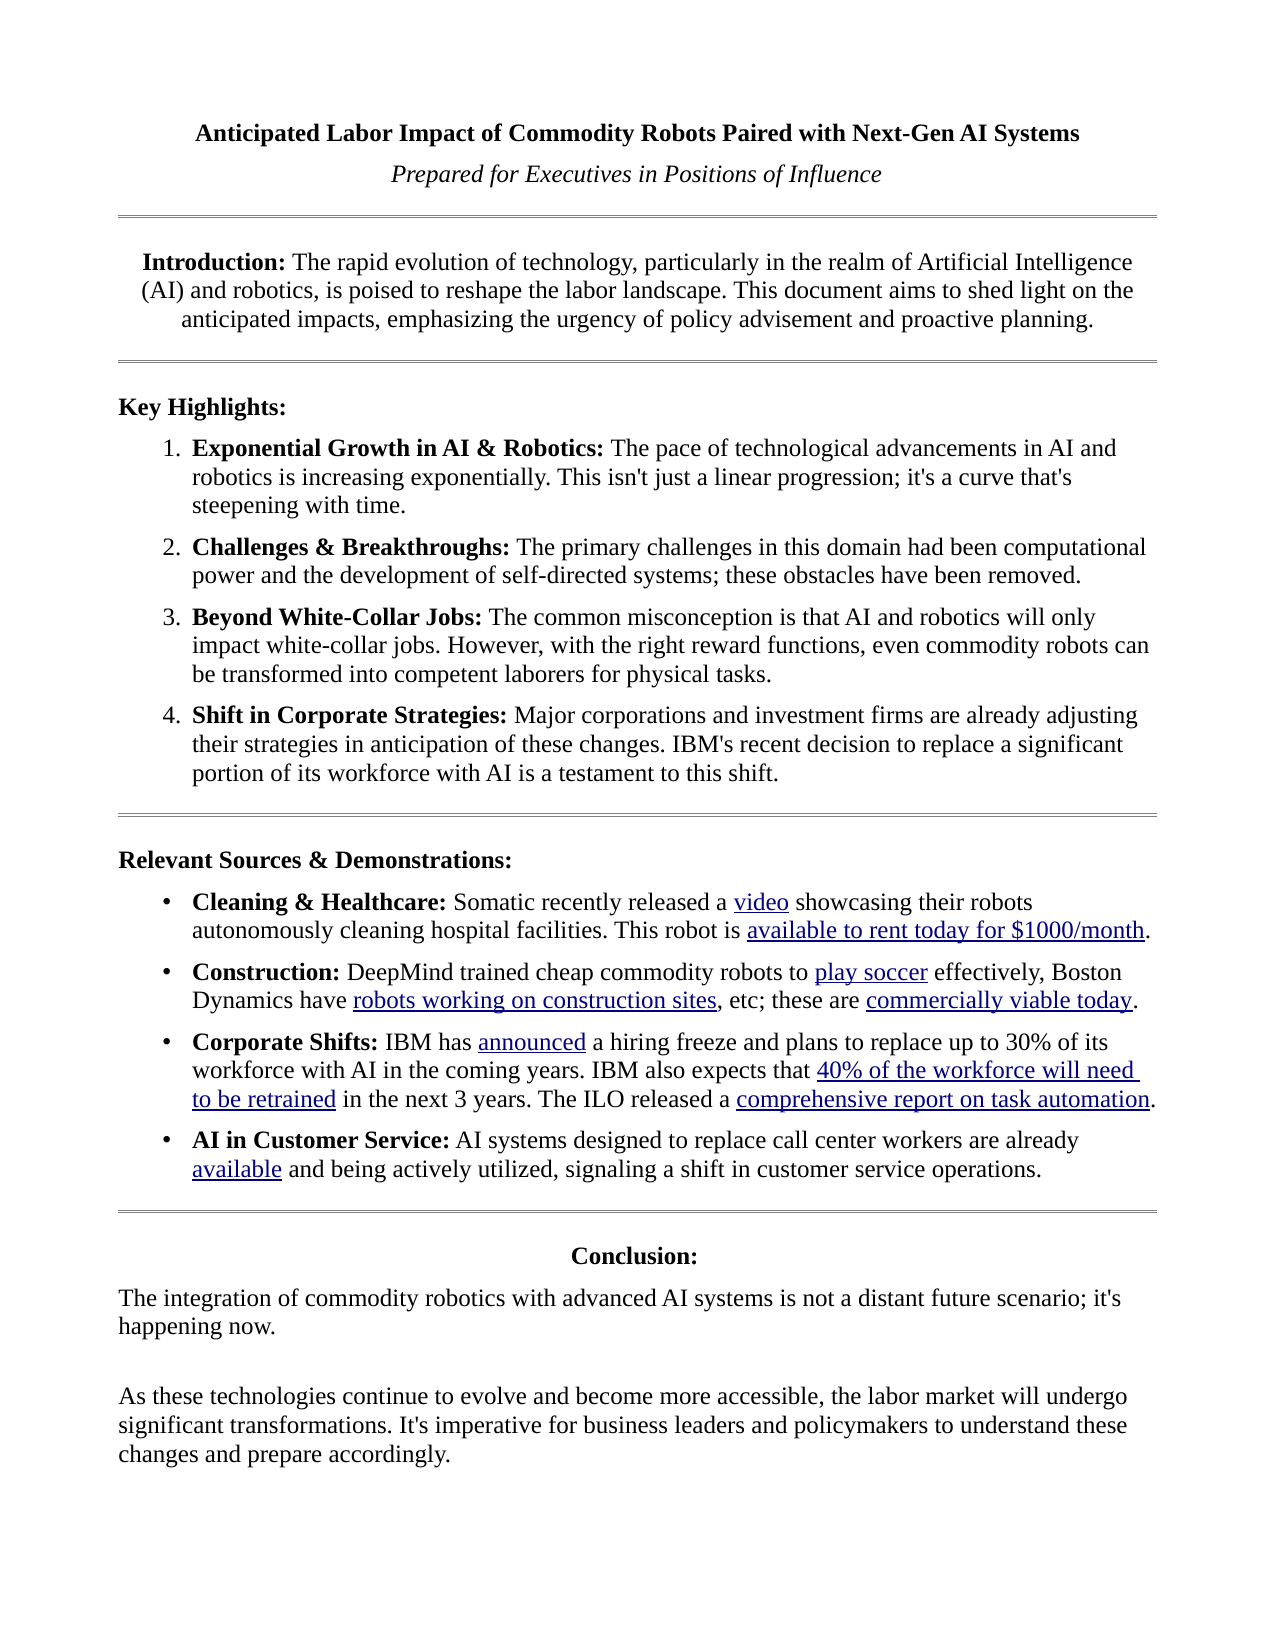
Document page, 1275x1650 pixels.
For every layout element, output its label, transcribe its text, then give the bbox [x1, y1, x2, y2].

list Exponential Growth in AI & Robotics: The pace of technological advancements in AI and robotics is increasing exponentially. This isn't just a linear progression; it's a curve that's steepening with time. [162, 433, 1157, 519]
list Shift in Corporate Strategies: Major corporations and investment firms are already adjusting their strategies in anticipation of these changes. IBM's recent decision to replace a significant portion of its workforce with AI is a testament to this shift. [162, 700, 1157, 787]
text Relevant Sources & Demonstrations: [118, 845, 1157, 874]
list Beyond White-Collar Jobs: The common misconception is that AI and robotics will only impact white-collar jobs. However, with the right reward functions, even commodity robots can be transformed into competent laborers for physical tasks. [162, 602, 1157, 688]
text The integration of commodity robotics with advanced AI systems is not a distant future scenario; it's happening now. [118, 1283, 1157, 1369]
text As these technologies continue to evolve and become more accessible, the labor market will undergo significant transformations. It's imperative for business leaders and policymakers to understand these changes and prepare accordingly. [118, 1381, 1157, 1468]
list AI in Customer Service: AI systems designed to replace call center workers are already available and being actively utilized, signaling a shift in customer service operations. [162, 1125, 1157, 1183]
text Anticipated Labor Impact of Commodity Robots Paired with Next-Gen AI Systems [118, 118, 1157, 147]
text Introduction: The rapid evolution of technology, particularly in the realm of Artificial Intelligence (AI) and robotics, is poised to reshape the labor landscape. This document aims to shed light on the anticipated impacts, emphasizing the urgency of policy advisement and proactive planning. [118, 247, 1157, 333]
list Construction: DeepMind trained cheap commodity robots to play soccer effectively, Boston Dynamics have robots working on construction sites, etc; these are commercially viable today. [162, 957, 1157, 1014]
text Prepared for Executives in Positions of Influence [118, 159, 1157, 188]
list Corporate Shifts: IBM has announced a hiring freeze and plans to replace up to 30% of its workforce with AI in the coming years. IBM also expects that 40% of the workforce will need to be retrained in the next 3 years. The ILO released a comprehensive report on task automation. [162, 1027, 1157, 1113]
list Cleaning & Healthcare: Somatic recently released a video showcasing their robots autonomously cleaning hospital facilities. This robot is available to rent today for $1000/month. [162, 887, 1157, 944]
text Key Highlights: [118, 392, 1157, 420]
list Challenges & Breakthroughs: The primary challenges in this domain had been computational power and the development of self-directed systems; these obstacles have been removed. [162, 532, 1157, 589]
text Conclusion: [118, 1241, 1157, 1270]
